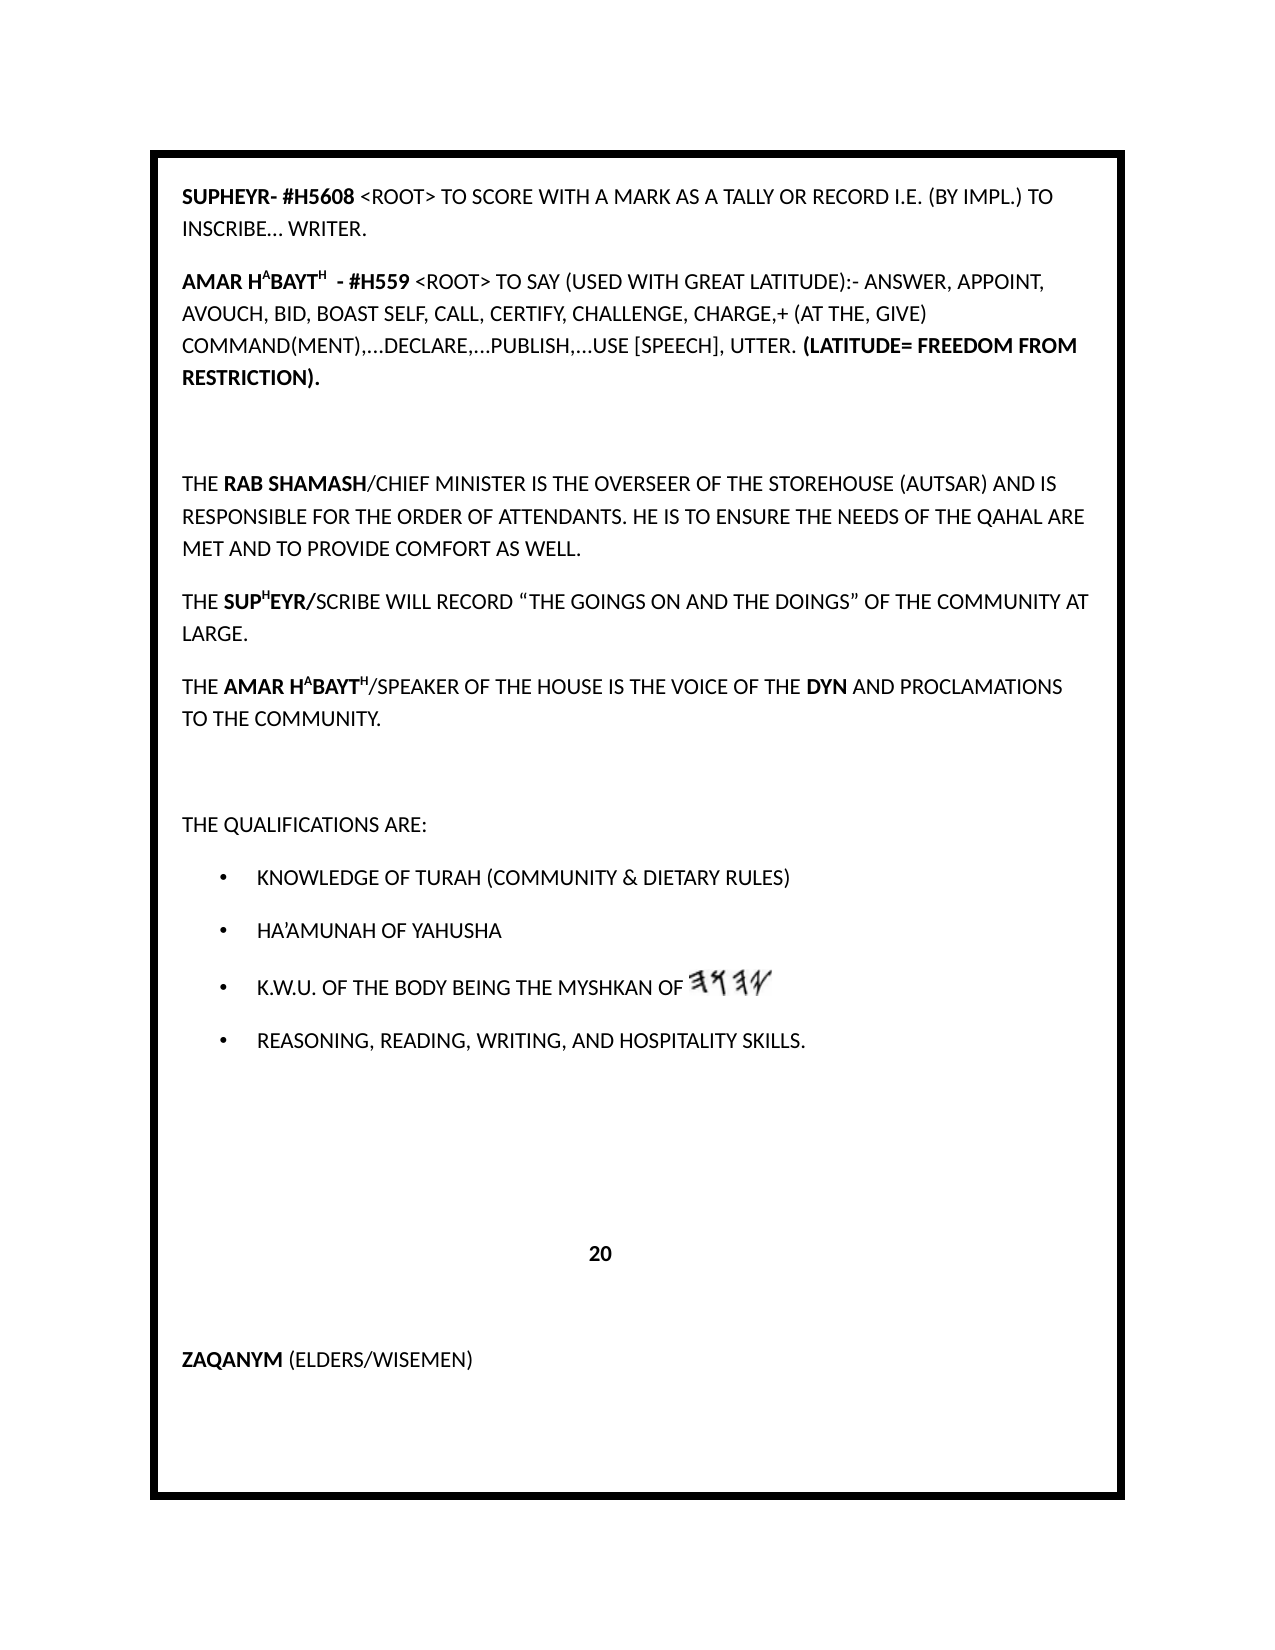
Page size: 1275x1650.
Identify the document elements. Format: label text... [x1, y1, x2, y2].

text SUPHEYR- #H5608 <ROOT> TO SCORE WITH A MARK AS A TALLY OR RECORD I.E. (BY IMPL.) TO INSCRIBE… WRITER. [182, 182, 1093, 242]
text ZAQANYM (ELDERS/WISEMEN) [182, 1345, 1093, 1373]
text 20 [182, 1239, 1093, 1267]
text THE SUPHEYR/SCRIBE WILL RECORD “THE GOINGS ON AND THE DOINGS” OF THE COMMUNITY AT LARGE. [182, 587, 1093, 647]
text THE RAB SHAMASH/CHIEF MINISTER IS THE OVERSEER OF THE STOREHOUSE (AUTSAR) AND IS RESPONSIBLE FOR THE ORDER OF ATTENDANTS. HE IS TO ENSURE THE NEEDS OF THE QAHAL ARE MET AND TO PROVIDE COMFORT AS WELL. [182, 469, 1093, 562]
list KNOWLEDGE OF TURAH (COMMUNITY & DIETARY RULES) [219, 863, 1093, 891]
text AMAR HABAYTH - #H559 <ROOT> TO SAY (USED WITH GREAT LATITUDE):- ANSWER, APPOINT, AVOUCH, BID, BOAST SELF, CALL, CERTIFY, CHALLENGE, CHARGE,+ (AT THE, GIVE) COMMAND(MENT),...DECLARE,...PUBLISH,...USE [SPEECH], UTTER. (LATITUDE= FREEDOM FROM RESTRICTION). [182, 267, 1093, 392]
list REASONING, READING, WRITING, AND HOSPITALITY SKILLS. [219, 1027, 1093, 1054]
text THE QUALIFICATIONS ARE: [182, 810, 1093, 838]
list HA’AMUNAH OF YAHUSHA [219, 916, 1093, 944]
list K.W.U. OF THE BODY BEING THE MYSHKAN OF [219, 969, 1093, 1002]
text THE AMAR HABAYTH/SPEAKER OF THE HOUSE IS THE VOICE OF THE DYN AND PROCLAMATIONS TO THE COMMUNITY. [182, 672, 1093, 732]
